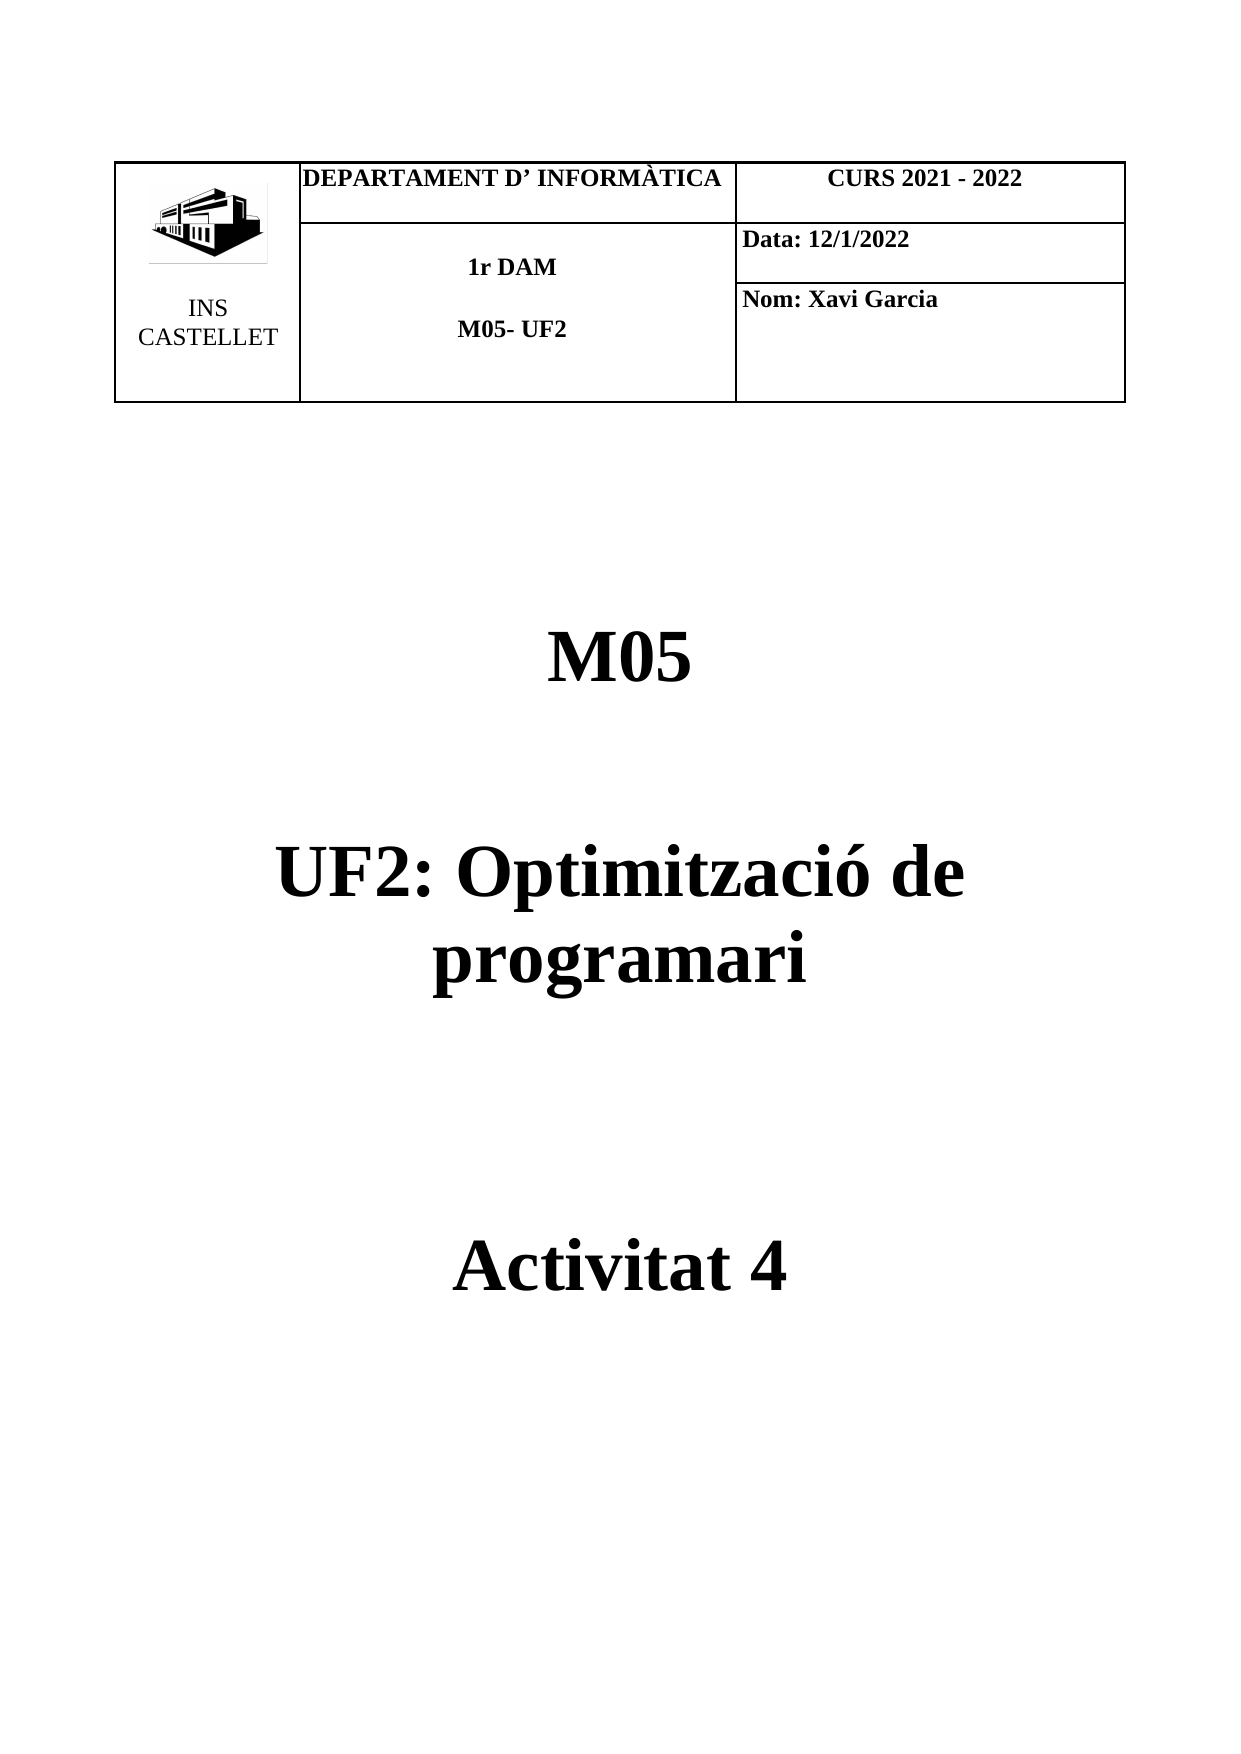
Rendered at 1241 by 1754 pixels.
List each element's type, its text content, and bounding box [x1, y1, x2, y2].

picture [148, 183, 268, 264]
title M05 [118, 611, 1122, 698]
table_cell Nom: Xavi Garcia [737, 284, 1124, 401]
table_cell 1r DAM M05- UF2 [301, 224, 735, 401]
table_header DEPARTAMENT D’ INFORMÀTICA [301, 164, 735, 222]
table_header INS CASTELLET [116, 164, 299, 401]
title Activitat 4 [118, 1220, 1122, 1306]
table_header CURS 2021 - 2022 [737, 164, 1124, 222]
table_cell Data: 12/1/2022 [737, 224, 1124, 282]
title UF2: Optimització de programari [118, 826, 1122, 999]
